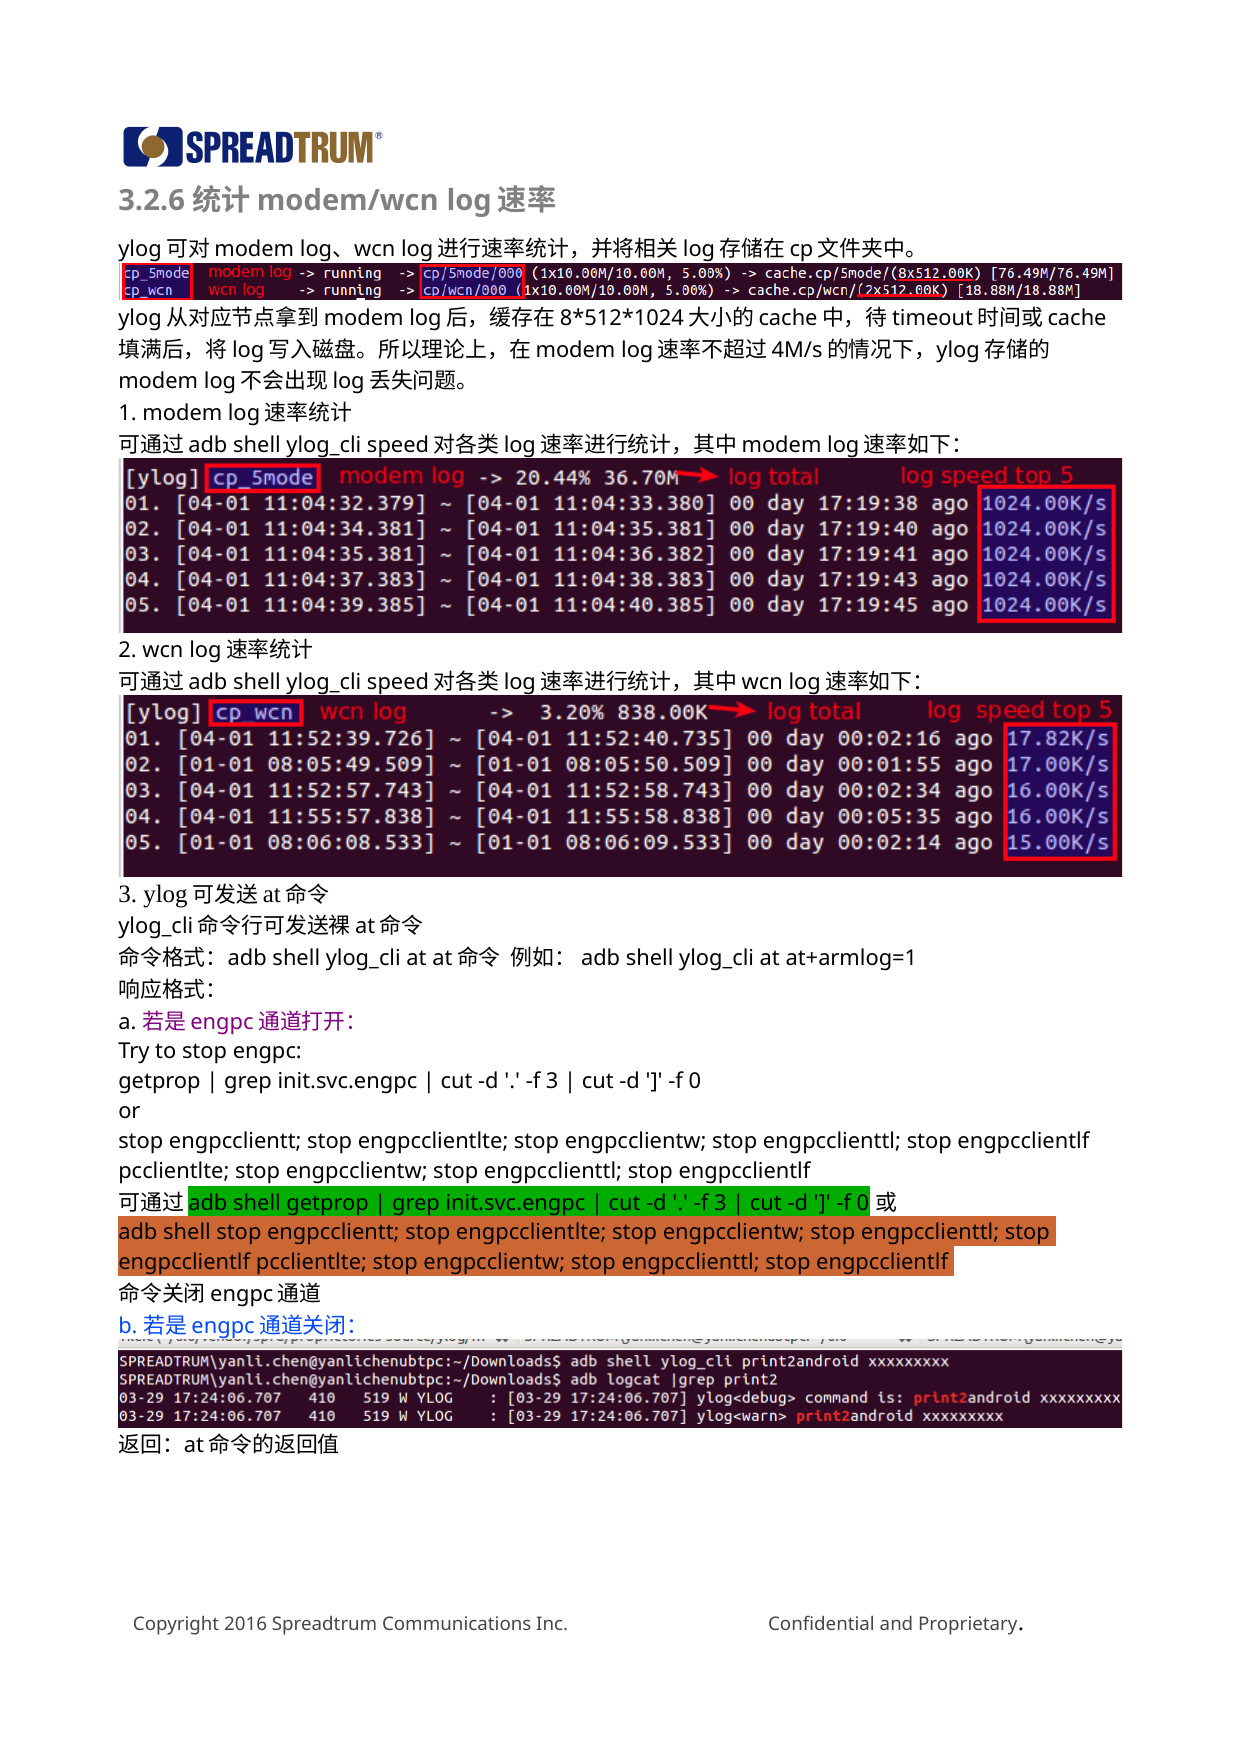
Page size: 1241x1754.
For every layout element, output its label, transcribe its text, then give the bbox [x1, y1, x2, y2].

picture [120, 123, 386, 168]
text getprop | grep init.svc.engpc | cut -d '.' -f 3 | cut -d ']' -f 0 [118, 1065, 1122, 1095]
subtitle 3.2.6 统计modem/wcn log速率 [118, 176, 1122, 219]
text 命令关闭engpc通道 [118, 1276, 1122, 1308]
text 1. modem log速率统计 [118, 395, 1122, 427]
text 命令格式：adb shell ylog_cli at at命令 例如： adb shell ylog_cli at at+armlog=1 [118, 940, 1122, 972]
text stop engpcclientt; stop engpcclientlte; stop engpcclientw; stop engpcclienttl; stop engpcclientlf [118, 1125, 1122, 1155]
text ylog从对应节点拿到modem log后，缓存在8*512*1024大小的cache中，待timeout时间或cache填满后，将log写入磁盘。所以理论上，在modem log速率不超过4M/s的情况下，ylog存储的modem log不会出现log丢失问题。 [118, 300, 1122, 395]
text b. 若是engpc通道关闭： [118, 1308, 1122, 1339]
text 3. ylog可发送at命令 [118, 877, 1122, 908]
text ylog_cli命令行可发送裸at命令 [118, 908, 1122, 940]
picture [118, 263, 1123, 300]
text 可通过adb shell ylog_cli speed对各类log速率进行统计，其中modem log速率如下： [118, 427, 1122, 458]
text 可通过adb shell getprop | grep init.svc.engpc | cut -d '.' -f 3 | cut -d ']' -f 0 或 [118, 1184, 1122, 1216]
text ylog可对modem log、wcn log进行速率统计，并将相关log存储在cp文件夹中。 [118, 231, 1122, 263]
text 可通过adb shell ylog_cli speed对各类log速率进行统计，其中wcn log速率如下： [118, 664, 1122, 695]
picture [118, 458, 1123, 633]
text pcclientlte; stop engpcclientw; stop engpcclienttl; stop engpcclientlf [118, 1155, 1122, 1184]
picture [118, 1339, 1123, 1428]
text or [118, 1095, 1122, 1125]
text 返回：at命令的返回值 [118, 1428, 1122, 1459]
text a. 若是engpc通道打开： [118, 1004, 1122, 1036]
text Try to stop engpc: [118, 1036, 1122, 1065]
text 响应格式： [118, 972, 1122, 1004]
text 2. wcn log速率统计 [118, 633, 1122, 664]
picture [118, 695, 1123, 877]
text adb shell stop engpcclientt; stop engpcclientlte; stop engpcclientw; stop engpcclienttl; stop engpcclientlf pcclientlte; stop engpcclientw; stop engpcclienttl; stop engpcclientlf [118, 1216, 1122, 1276]
